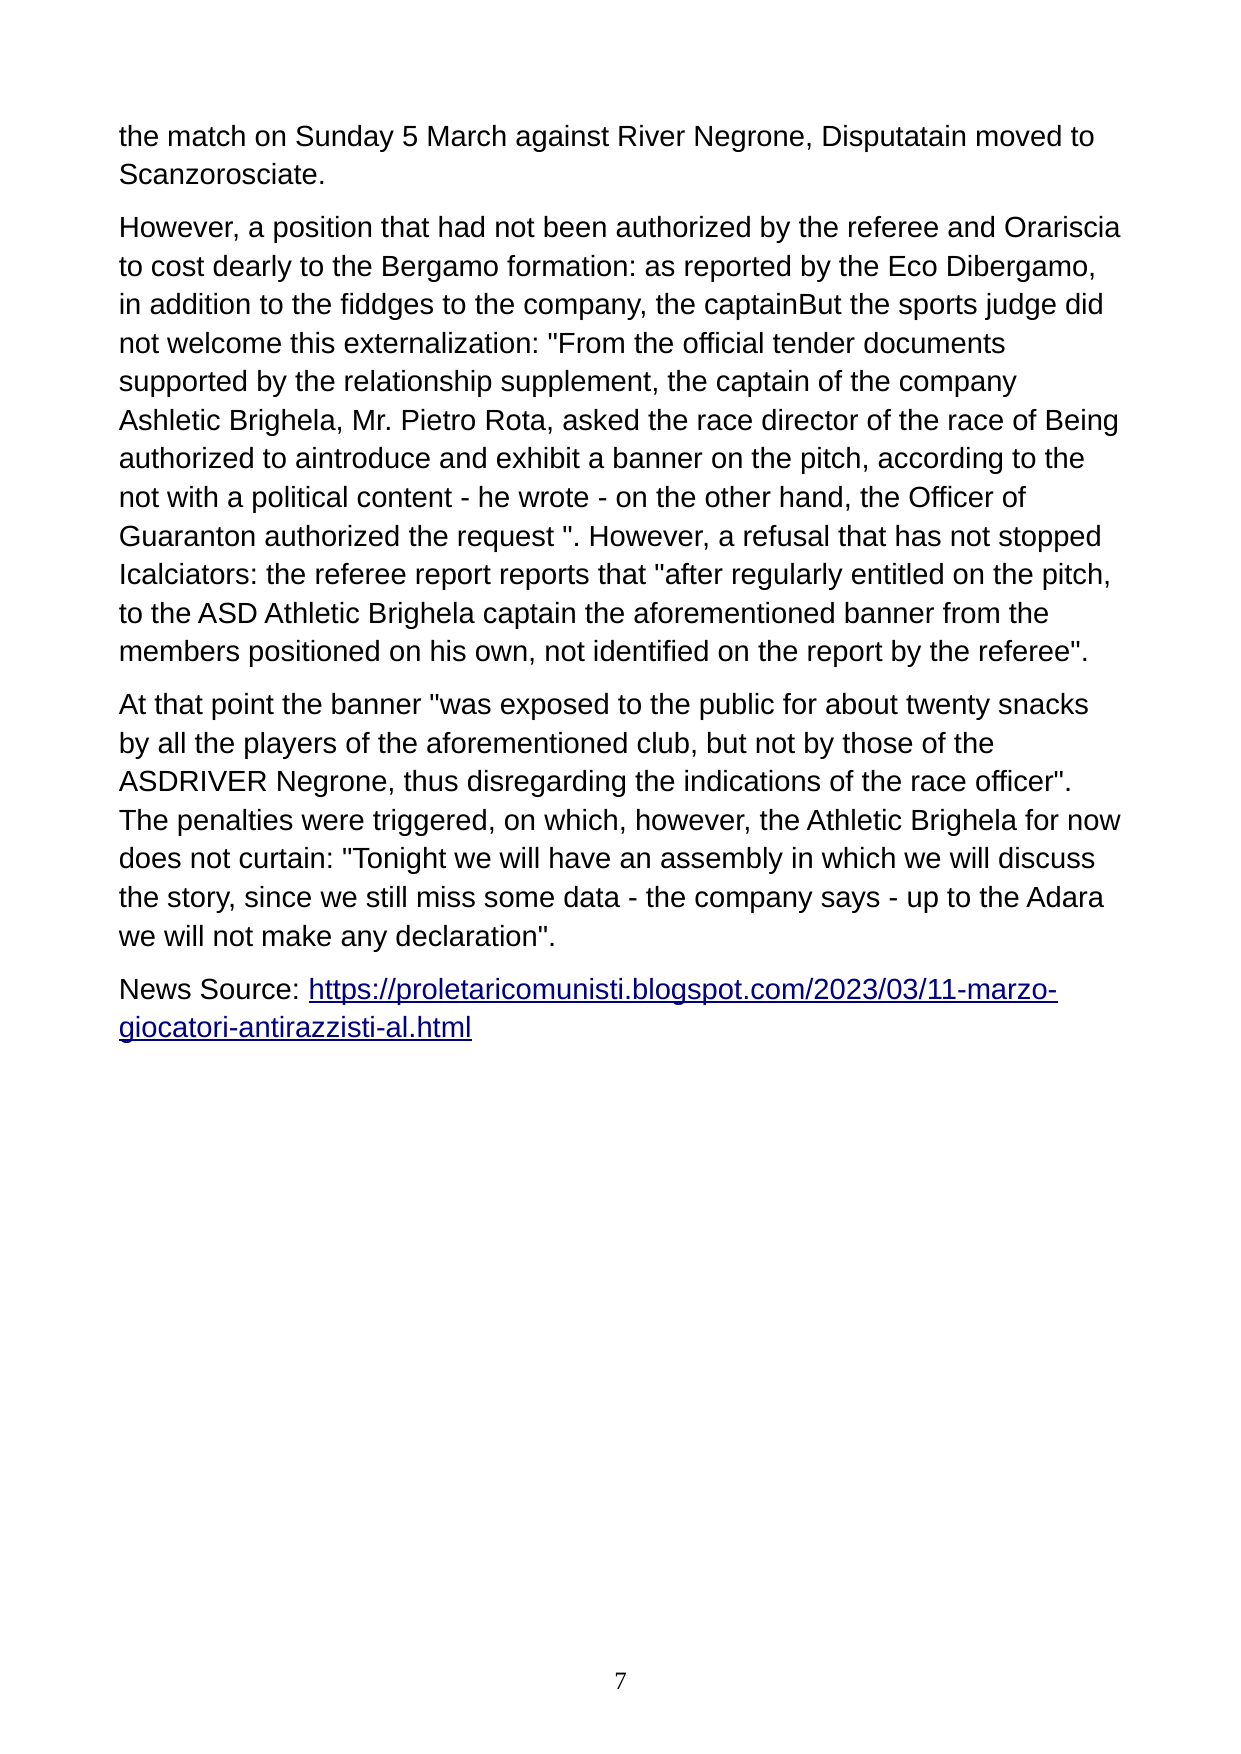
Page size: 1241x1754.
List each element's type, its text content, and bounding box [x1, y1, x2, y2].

text the match on Sunday 5 March against River Negrone, Disputatain moved to Scanzorosciate. [118, 118, 1122, 191]
text However, a position that had not been authorized by the referee and Orariscia to cost dearly to the Bergamo formation: as reported by the Eco Dibergamo, in addition to the fiddges to the company, the captainBut the sports judge did not welcome this externalization: "From the official tender documents supported by the relationship supplement, the captain of the company Ashletic Brighela, Mr. Pietro Rota, asked the race director of the race of Being authorized to aintroduce and exhibit a banner on the pitch, according to the not with a political content - he wrote - on the other hand, the Officer of Guaranton authorized the request ". However, a refusal that has not stopped Icalciators: the referee report reports that "after regularly entitled on the pitch, to the ASD Athletic Brighela captain the aforementioned banner from the members positioned on his own, not identified on the report by the referee". [118, 210, 1122, 668]
text At that point the banner "was exposed to the public for about twenty snacks by all the players of the aforementioned club, but not by those of the ASDRIVER Negrone, thus disregarding the indications of the race officer". The penalties were triggered, on which, however, the Athletic Brighela for now does not curtain: "Tonight we will have an assembly in which we will discuss the story, since we still miss some data - the company says - up to the Adara we will not make any declaration". [118, 687, 1122, 952]
text News Source: https://proletaricomunisti.blogspot.com/2023/03/11-marzo-giocatori-antirazzisti-al.html [118, 972, 1122, 1044]
